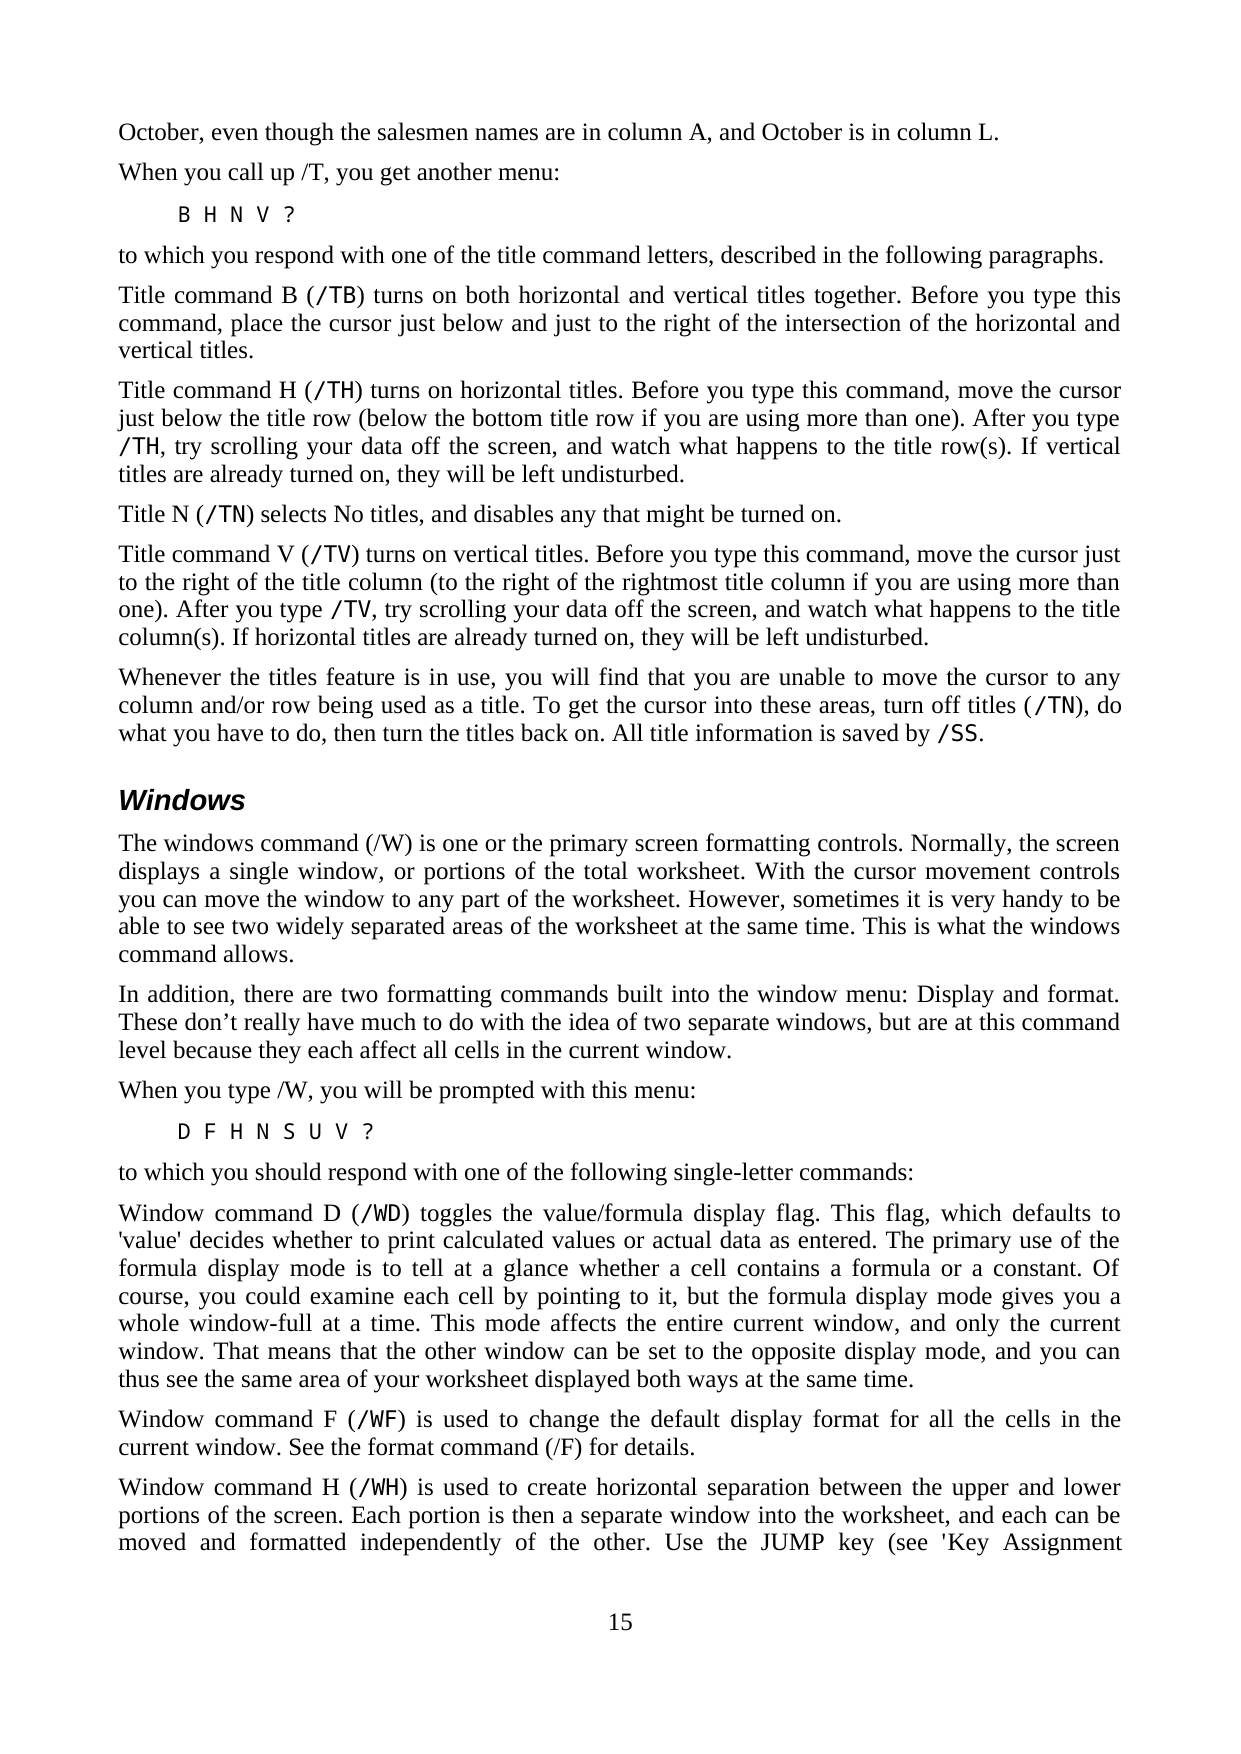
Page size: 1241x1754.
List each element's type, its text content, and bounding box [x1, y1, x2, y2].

text The windows command (/W) is one or the primary screen formatting controls. Normally, the screen displays a single window, or portions of the total worksheet. With the cursor movement controls you can move the window to any part of the worksheet. However, sometimes it is very handy to be able to see two widely separated areas of the worksheet at the same time. This is what the windows command allows. [118, 829, 1122, 968]
text Window command D (/WD) toggles the value/formula display flag. This flag, which defaults to 'value' decides whether to print calculated values or actual data as entered. The primary use of the formula display mode is to tell at a glance whether a cell contains a formula or a constant. Of course, you could examine each cell by pointing to it, but the formula display mode gives you a whole window-full at a time. This mode affects the entire current window, and only the current window. That means that the other window can be set to the opposite display mode, and you can thus see the same area of your worksheet displayed both ways at the same time. [118, 1199, 1122, 1393]
text When you type /W, you will be prompted with this menu: [118, 1076, 1122, 1104]
text D F H N S U V ? [177, 1116, 1122, 1146]
text Title command V (/TV) turns on vertical titles. Before you type this command, move the cursor just to the right of the title column (to the right of the rightmost title column if you are using more than one). After you type /TV, try scrolling your data off the screen, and watch what happens to the title column(s). If horizontal titles are already turned on, they will be left undisturbed. [118, 540, 1122, 651]
text to which you respond with one of the title command letters, described in the following paragraphs. [118, 241, 1122, 268]
subtitle Windows [118, 784, 1122, 817]
text Window command H (/WH) is used to create horizontal separation between the upper and lower portions of the screen. Each portion is then a separate window into the worksheet, and each can be moved and formatted independently of the other. Use the JUMP key (see 'Key Assignment [118, 1473, 1122, 1556]
text to which you should respond with one of the following single-letter commands: [118, 1158, 1122, 1186]
text October, even though the salesmen names are in column A, and October is in column L. [118, 118, 1122, 146]
text Window command F (/WF) is used to change the default display format for all the cells in the current window. See the format command (/F) for details. [118, 1405, 1122, 1461]
text Whenever the titles feature is in use, you will find that you are unable to move the cursor to any column and/or row being used as a title. To get the cursor into these areas, turn off titles (/TN), do what you have to do, then turn the titles back on. All title information is saved by /SS. [118, 663, 1122, 747]
text Title N (/TN) selects No titles, and disables any that might be turned on. [118, 500, 1122, 528]
text Title command H (/TH) turns on horizontal titles. Before you type this command, move the cursor just below the title row (below the bottom title row if you are using more than one). After you type /TH, try scrolling your data off the screen, and watch what happens to the title row(s). If vertical titles are already turned on, they will be left undisturbed. [118, 377, 1122, 487]
text In addition, there are two formatting commands built into the window menu: Display and format. These don’t really have much to do with the idea of two separate windows, but are at this command level because they each affect all cells in the current window. [118, 980, 1122, 1063]
text Title command B (/TB) turns on both horizontal and vertical titles together. Before you type this command, place the cursor just below and just to the right of the intersection of the horizontal and vertical titles. [118, 281, 1122, 364]
text B H N V ? [177, 198, 1122, 228]
text When you call up /T, you get another menu: [118, 158, 1122, 186]
